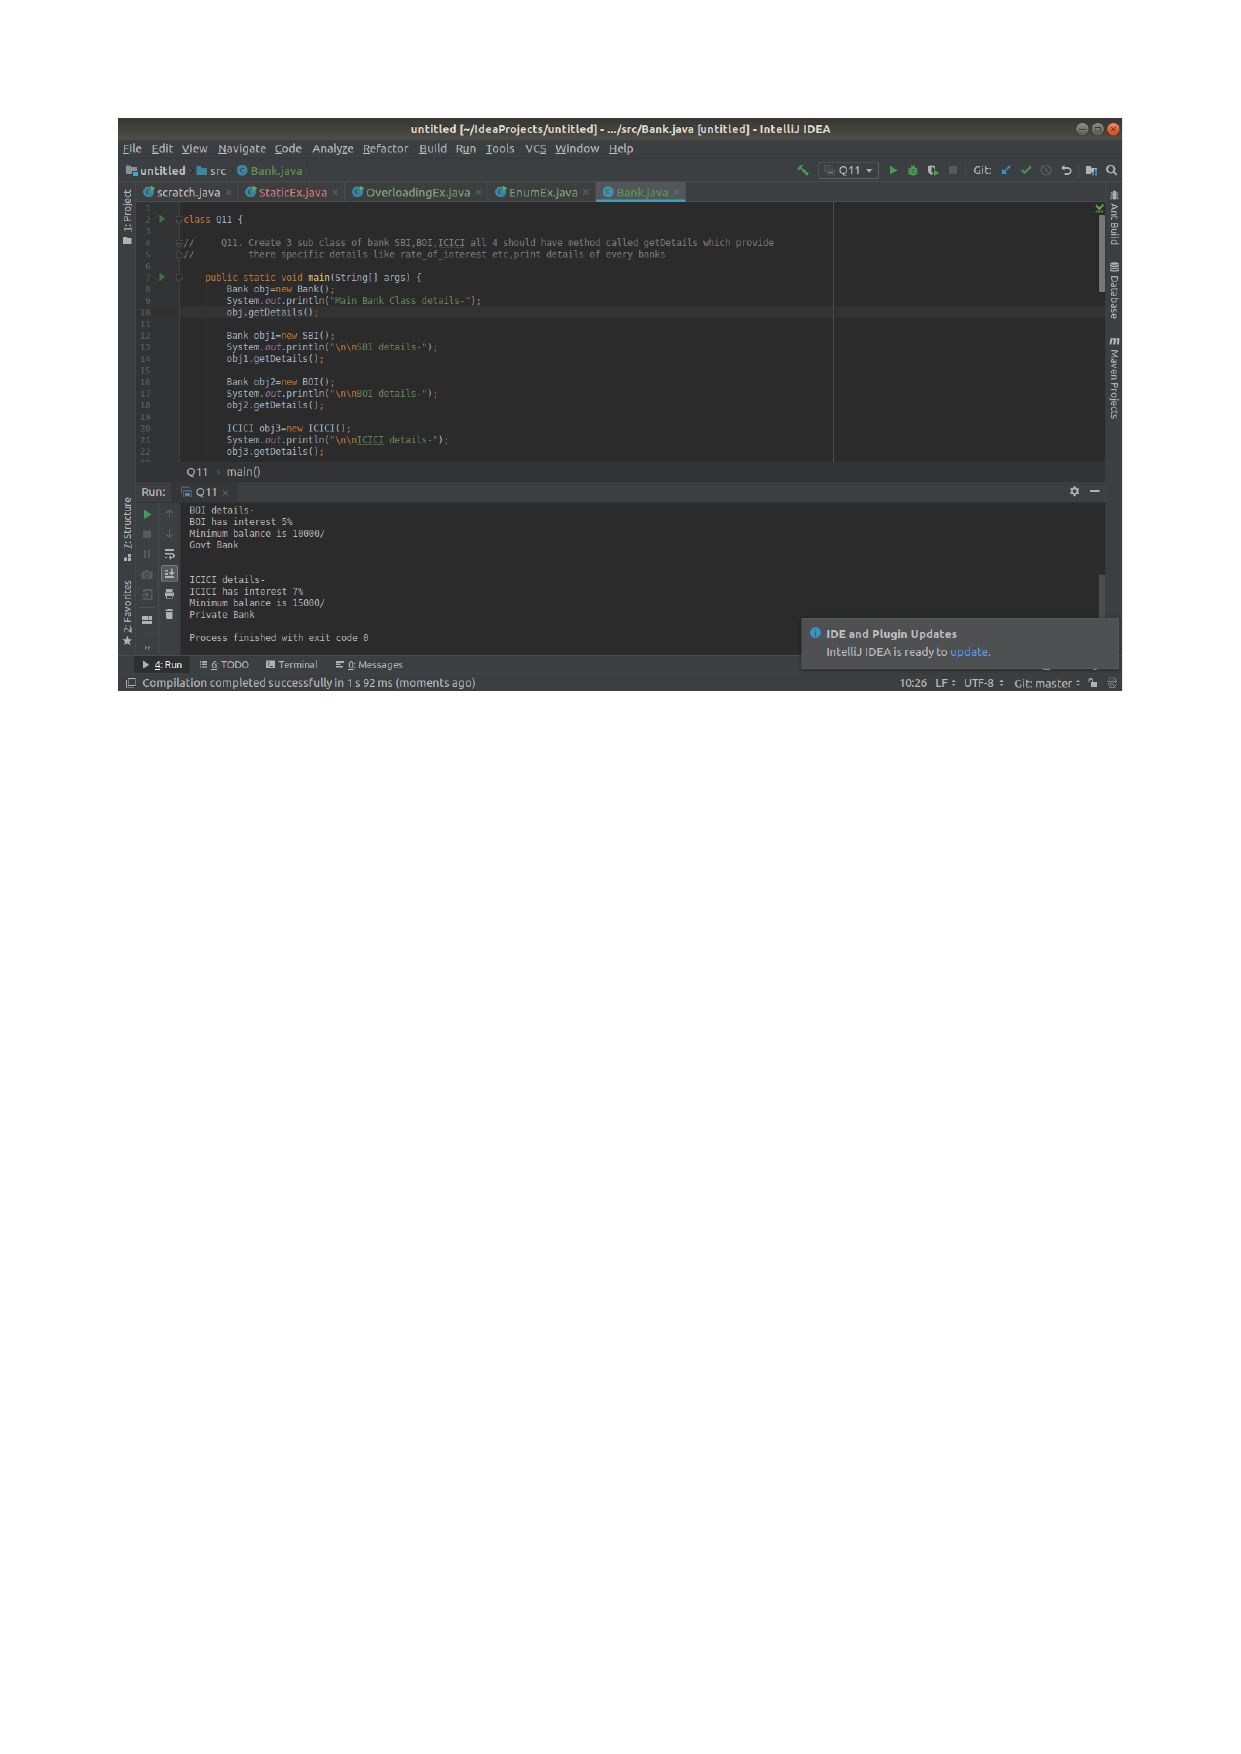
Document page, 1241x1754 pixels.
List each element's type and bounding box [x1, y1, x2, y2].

picture [118, 118, 1123, 691]
